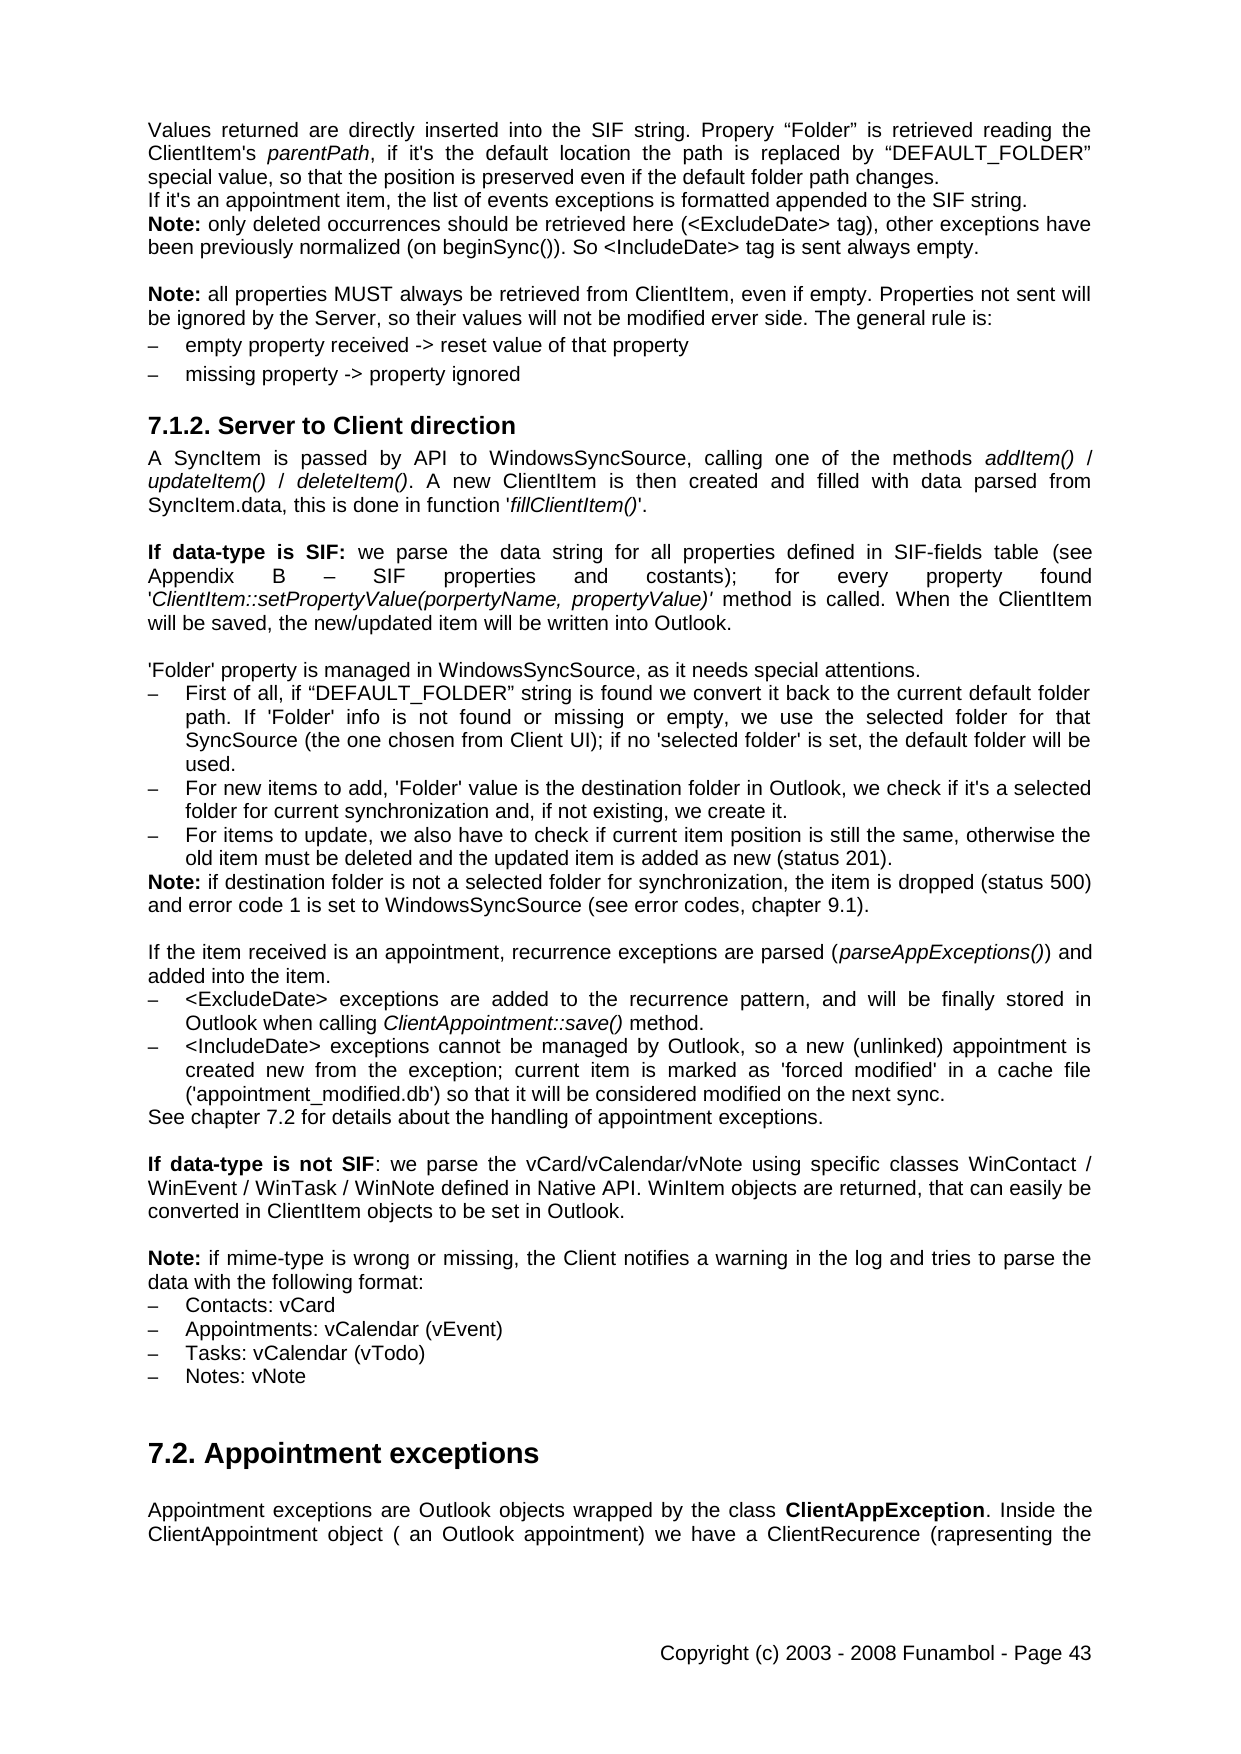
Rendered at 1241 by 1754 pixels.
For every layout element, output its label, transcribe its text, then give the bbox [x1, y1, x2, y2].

text Note: all properties MUST always be retrieved from ClientItem, even if empty. Properties not sent will be ignored by the Server, so their values will not be modified erver side. The general rule is: [148, 283, 1093, 330]
list For new items to add, 'Folder' value is the destination folder in Outlook, we check if it's a selected folder for current synchronization and, if not existing, we create it. [148, 776, 1093, 823]
text Note: if mime-type is wrong or missing, the Client notifies a warning in the log and tries to parse the data with the following format: [148, 1247, 1093, 1294]
list Notes: vNote [148, 1364, 1093, 1388]
list <IncludeDate> exceptions cannot be managed by Outlook, so a new (unlinked) appointment is created new from the exception; current item is marked as 'forced modified' in a cache file ('appointment_modified.db') so that it will be considered modified on the next sync. [148, 1035, 1093, 1106]
list <ExcludeDate> exceptions are added to the recurrence pattern, and will be finally stored in Outlook when calling ClientAppointment::save() method. [148, 988, 1093, 1035]
list Contacts: vCard [148, 1294, 1093, 1317]
text If data-type is SIF: we parse the data string for all properties defined in SIF-fields table (see Appendix B – SIF properties and costants); for every property found 'ClientItem::setPropertyValue(porpertyName, propertyValue)' method is called. When the ClientItem will be saved, the new/updated item will be written into Outlook. [148, 541, 1093, 635]
list Appointments: vCalendar (vEvent) [148, 1317, 1093, 1341]
text A SyncItem is passed by API to WindowsSyncSource, calling one of the methods addItem() / updateItem() / deleteItem(). A new ClientItem is then created and filled with data parsed from SyncItem.data, this is done in function 'fillClientItem()'. [148, 446, 1093, 517]
text 'Folder' property is managed in WindowsSyncSource, as it needs special attentions. [148, 658, 1093, 682]
text If it's an appointment item, the list of events exceptions is formatted appended to the SIF string. [148, 189, 1093, 212]
list empty property received -> reset value of that property [148, 330, 1093, 358]
text If data-type is not SIF: we parse the vCard/vCalendar/vNote using specific classes WinContact / WinEvent / WinTask / WinNote defined in Native API. WinItem objects are returned, that can easily be converted in ClientItem objects to be set in Outlook. [148, 1153, 1093, 1223]
text See chapter 7.2 for details about the handling of appointment exceptions. [148, 1106, 1093, 1129]
subtitle Appointment exceptions [148, 1437, 1093, 1469]
list For items to update, we also have to check if current item position is still the same, otherwise the old item must be deleted and the updated item is added as new (status 201). [148, 823, 1093, 870]
text Appointment exceptions are Outlook objects wrapped by the class ClientAppException. Inside the ClientAppointment object ( an Outlook appointment) we have a ClientRecurence (rapresenting the [148, 1499, 1093, 1546]
list missing property -> property ignored [148, 358, 1093, 387]
list First of all, if “DEFAULT_FOLDER” string is found we convert it back to the current default folder path. If 'Folder' info is not found or missing or empty, we use the selected folder for that SyncSource (the one chosen from Client UI); if no 'selected folder' is set, the default folder will be used. [148, 682, 1093, 776]
list Tasks: vCalendar (vTodo) [148, 1341, 1093, 1364]
text Note: only deleted occurrences should be retrieved here (<ExcludeDate> tag), other exceptions have been previously normalized (on beginSync()). So <IncludeDate> tag is sent always empty. [148, 212, 1093, 259]
text Values returned are directly inserted into the SIF string. Propery “Folder” is retrieved reading the ClientItem's parentPath, if it's the default location the path is replaced by “DEFAULT_FOLDER” special value, so that the position is preserved even if the default folder path changes. [148, 118, 1093, 189]
text If the item received is an appointment, recurrence exceptions are parsed (parseAppExceptions()) and added into the item. [148, 941, 1093, 988]
text Note: if destination folder is not a selected folder for synchronization, the item is dropped (status 500) and error code 1 is set to WindowsSyncSource (see error codes, chapter 9.1). [148, 870, 1093, 917]
subtitle Server to Client direction [148, 412, 1093, 440]
